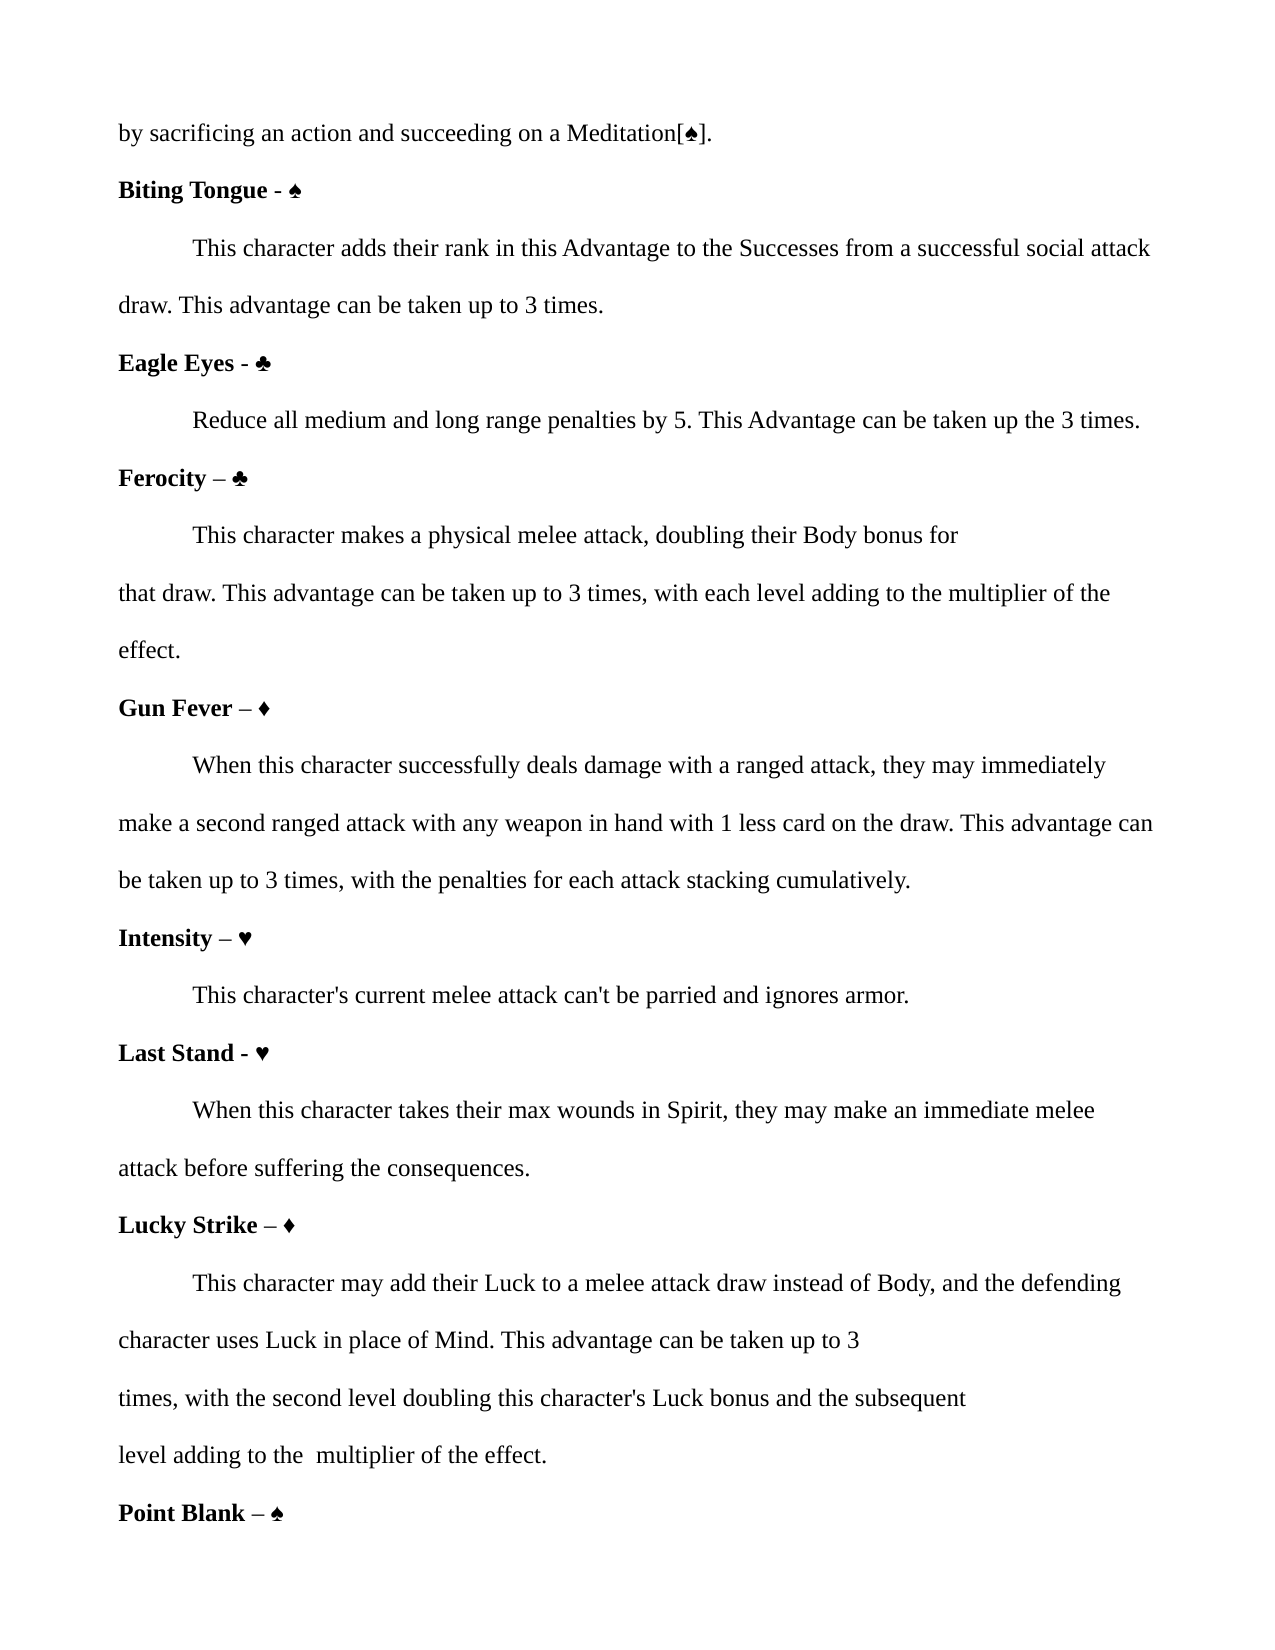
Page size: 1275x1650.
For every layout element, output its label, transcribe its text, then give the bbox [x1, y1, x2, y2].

text Gun Fever – ♦ [118, 693, 1157, 722]
text Biting Tongue - ♠ [118, 176, 1157, 204]
text that draw. This advantage can be taken up to 3 times, with each level adding to the multiplier of the [118, 578, 1157, 607]
text When this character takes their max wounds in Spirit, they may make an immediate melee attack before suffering the consequences. [118, 1096, 1157, 1182]
text Reduce all medium and long range penalties by 5. This Advantage can be taken up the 3 times. [118, 406, 1157, 434]
text effect. [118, 636, 1157, 664]
text Ferocity – ♣ [118, 463, 1157, 492]
text level adding to the multiplier of the effect. [118, 1441, 1157, 1469]
text Lucky Strike – ♦ [118, 1211, 1157, 1239]
text This character makes a physical melee attack, doubling their Body bonus for [118, 521, 1157, 549]
text times, with the second level doubling this character's Luck bonus and the subsequent [118, 1383, 1157, 1412]
text Eagle Eyes - ♣ [118, 348, 1157, 377]
text This character adds their rank in this Advantage to the Successes from a successful social attack draw. This advantage can be taken up to 3 times. [118, 233, 1157, 319]
text Last Stand - ♥ [118, 1038, 1157, 1067]
text Intensity – ♥ [118, 923, 1157, 952]
text When this character successfully deals damage with a ranged attack, they may immediately make a second ranged attack with any weapon in hand with 1 less card on the draw. This advantage can [118, 751, 1157, 837]
text Point Blank – ♠ [118, 1498, 1157, 1527]
text This character's current melee attack can't be parried and ignores armor. [118, 981, 1157, 1009]
text by sacrificing an action and succeeding on a Meditation[♠]. [118, 118, 1157, 147]
text This character may add their Luck to a melee attack draw instead of Body, and the defending character uses Luck in place of Mind. This advantage can be taken up to 3 [118, 1268, 1157, 1354]
text be taken up to 3 times, with the penalties for each attack stacking cumulatively. [118, 866, 1157, 894]
